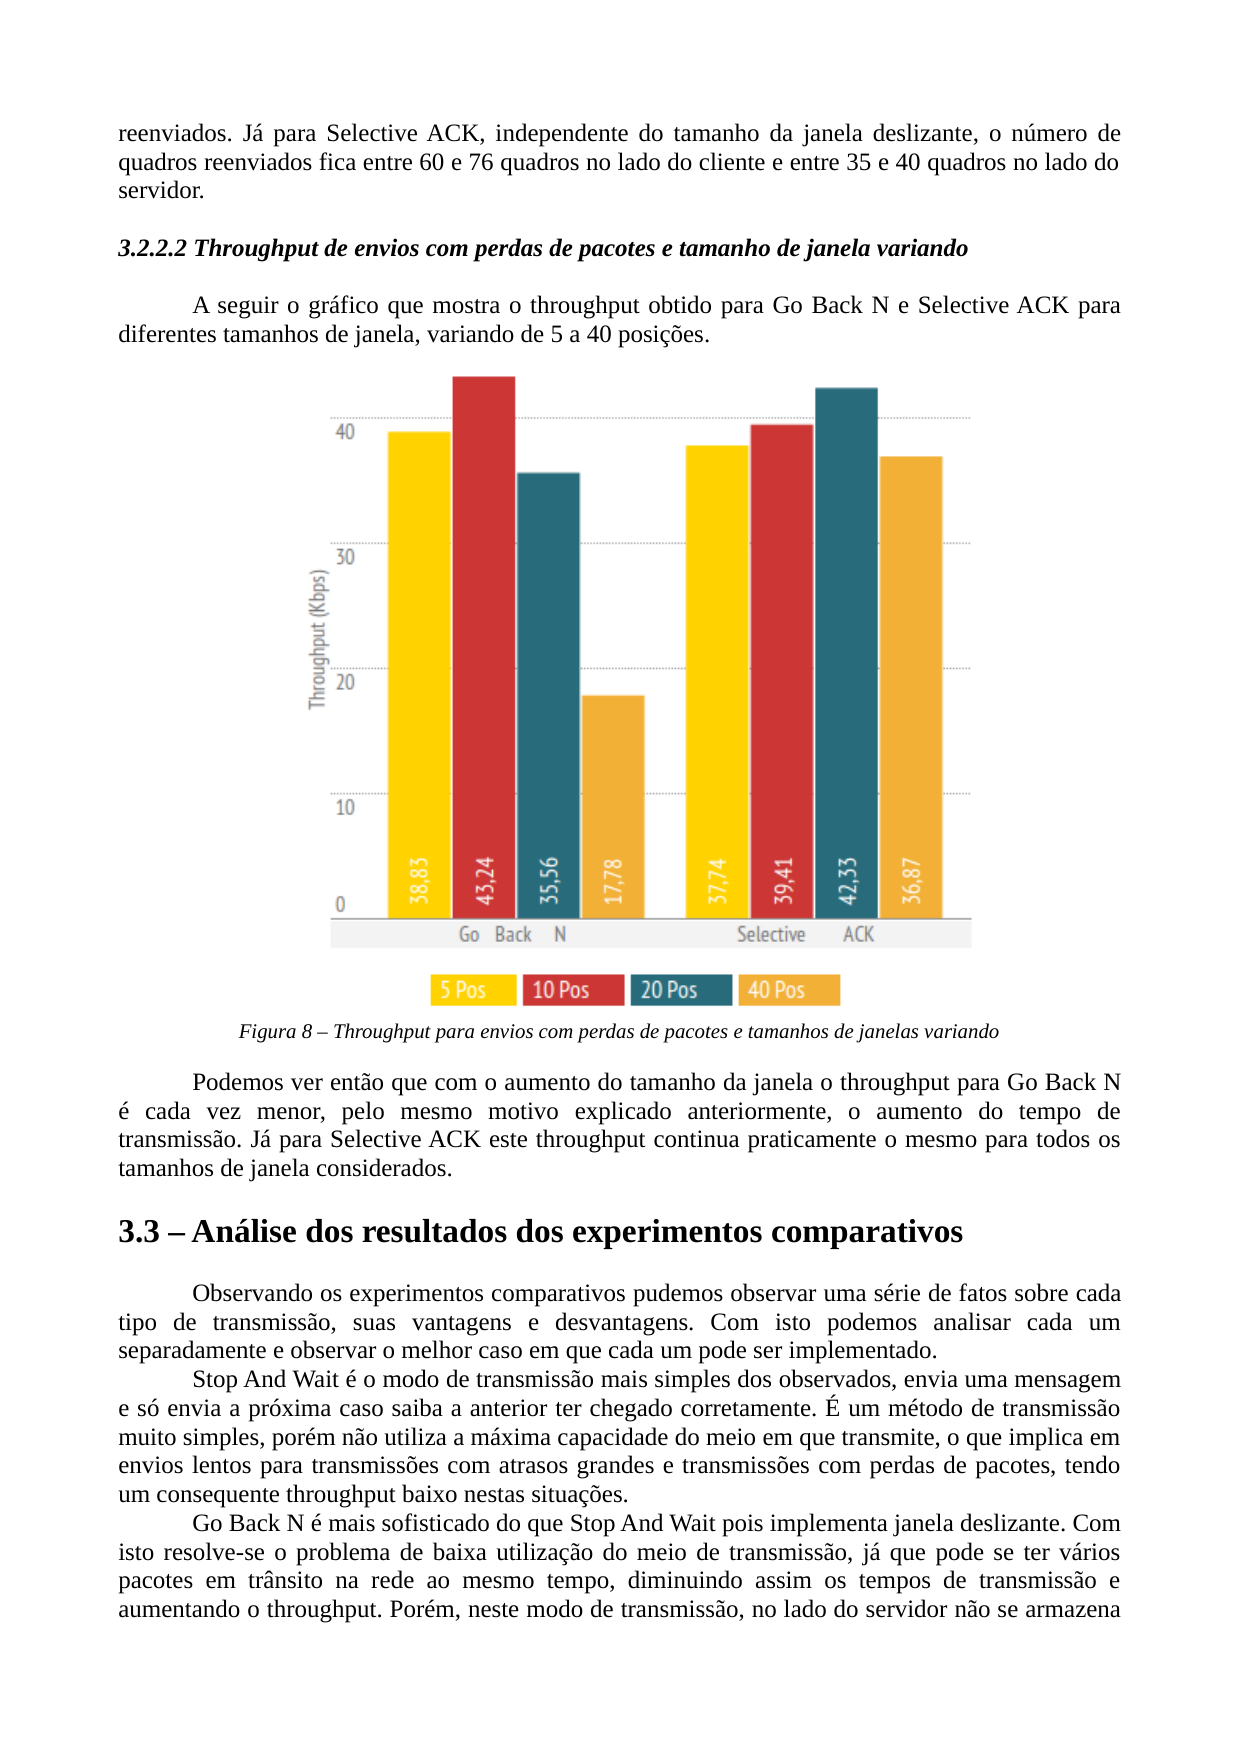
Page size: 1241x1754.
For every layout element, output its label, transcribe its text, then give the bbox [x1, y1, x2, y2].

text Go Back N é mais sofisticado do que Stop And Wait pois implementa janela deslizante. Com isto resolve-se o problema de baixa utilização do meio de transmissão, já que pode se ter vários pacotes em trânsito na rede ao mesmo tempo, diminuindo assim os tempos de transmissão e aumentando o throughput. Porém, neste modo de transmissão, no lado do servidor não se armazena [118, 1508, 1122, 1623]
text Podemos ver então que com o aumento do tamanho da janela o throughput para Go Back N é cada vez menor, pelo mesmo motivo explicado anteriormente, o aumento do tempo de transmissão. Já para Selective ACK este throughput continua praticamente o mesmo para todos os tamanhos de janela considerados. [118, 1067, 1122, 1182]
text Stop And Wait é o modo de transmissão mais simples dos observados, envia uma mensagem e só envia a próxima caso saiba a anterior ter chegado corretamente. É um método de transmissão muito simples, porém não utiliza a máxima capacidade do meio em que transmite, o que implica em envios lentos para transmissões com atrasos grandes e transmissões com perdas de pacotes, tendo um consequente throughput baixo nestas situações. [118, 1364, 1122, 1508]
text A seguir o gráfico que mostra o throughput obtido para Go Back N e Selective ACK para diferentes tamanhos de janela, variando de 5 a 40 posições. [118, 291, 1122, 348]
text Figura 8 – Throughput para envios com perdas de pacotes e tamanhos de janelas variando [118, 1019, 1122, 1043]
text reenviados. Já para Selective ACK, independente do tamanho da janela deslizante, o número de quadros reenviados fica entre 60 e 76 quadros no lado do cliente e entre 35 e 40 quadros no lado do servidor. [118, 118, 1122, 204]
text 3.2.2.2 Throughput de envios com perdas de pacotes e tamanho de janela variando [118, 233, 1122, 262]
text 3.3 – Análise dos resultados dos experimentos comparativos [118, 1211, 1122, 1249]
picture [306, 358, 975, 1017]
text Observando os experimentos comparativos pudemos observar uma série de fatos sobre cada tipo de transmissão, suas vantagens e desvantagens. Com isto podemos analisar cada um separadamente e observar o melhor caso em que cada um pode ser implementado. [118, 1278, 1122, 1364]
